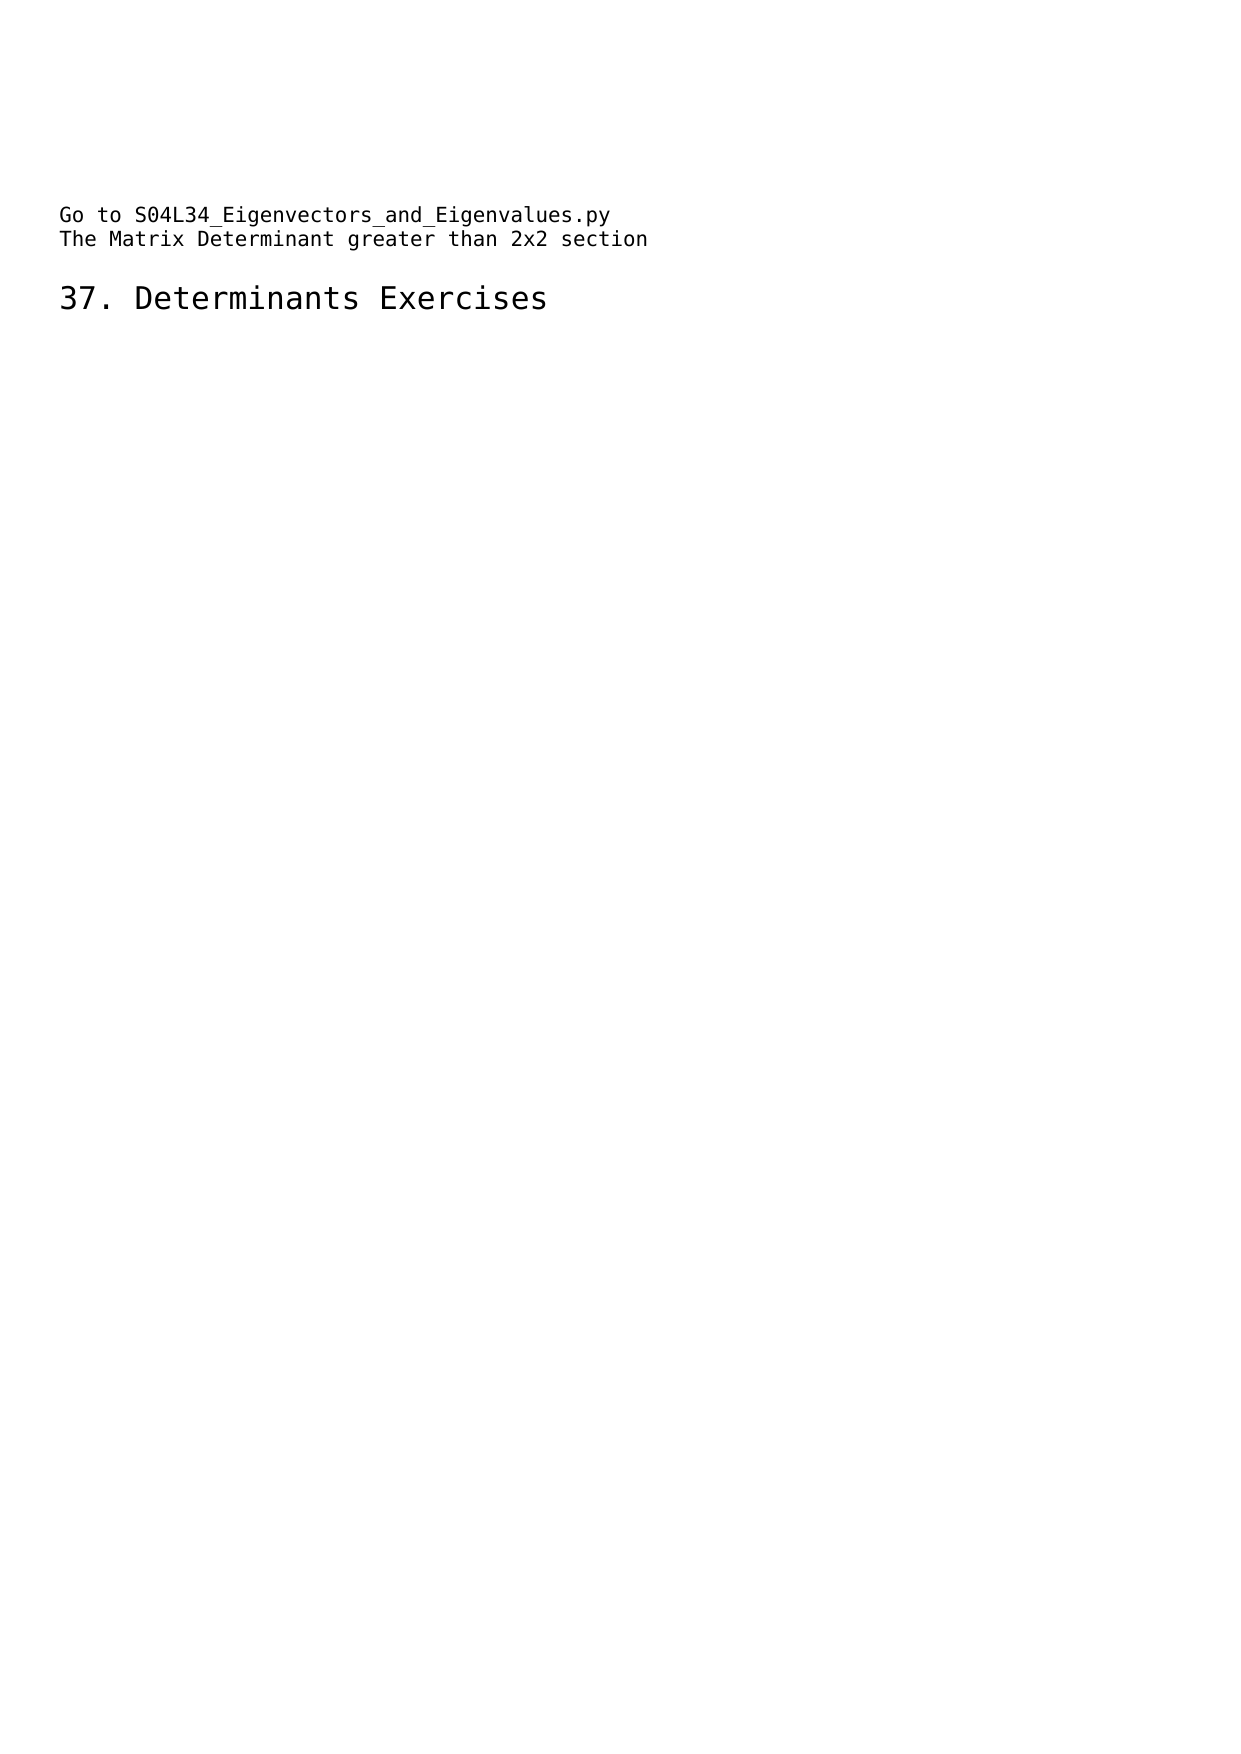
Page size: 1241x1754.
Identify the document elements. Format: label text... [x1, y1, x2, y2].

text 37. Determinants Exercises [59, 280, 1181, 316]
text The Matrix Determinant greater than 2x2 section [59, 227, 1181, 251]
text Go to S04L34_Eigenvectors_and_Eigenvalues.py [59, 203, 1181, 227]
